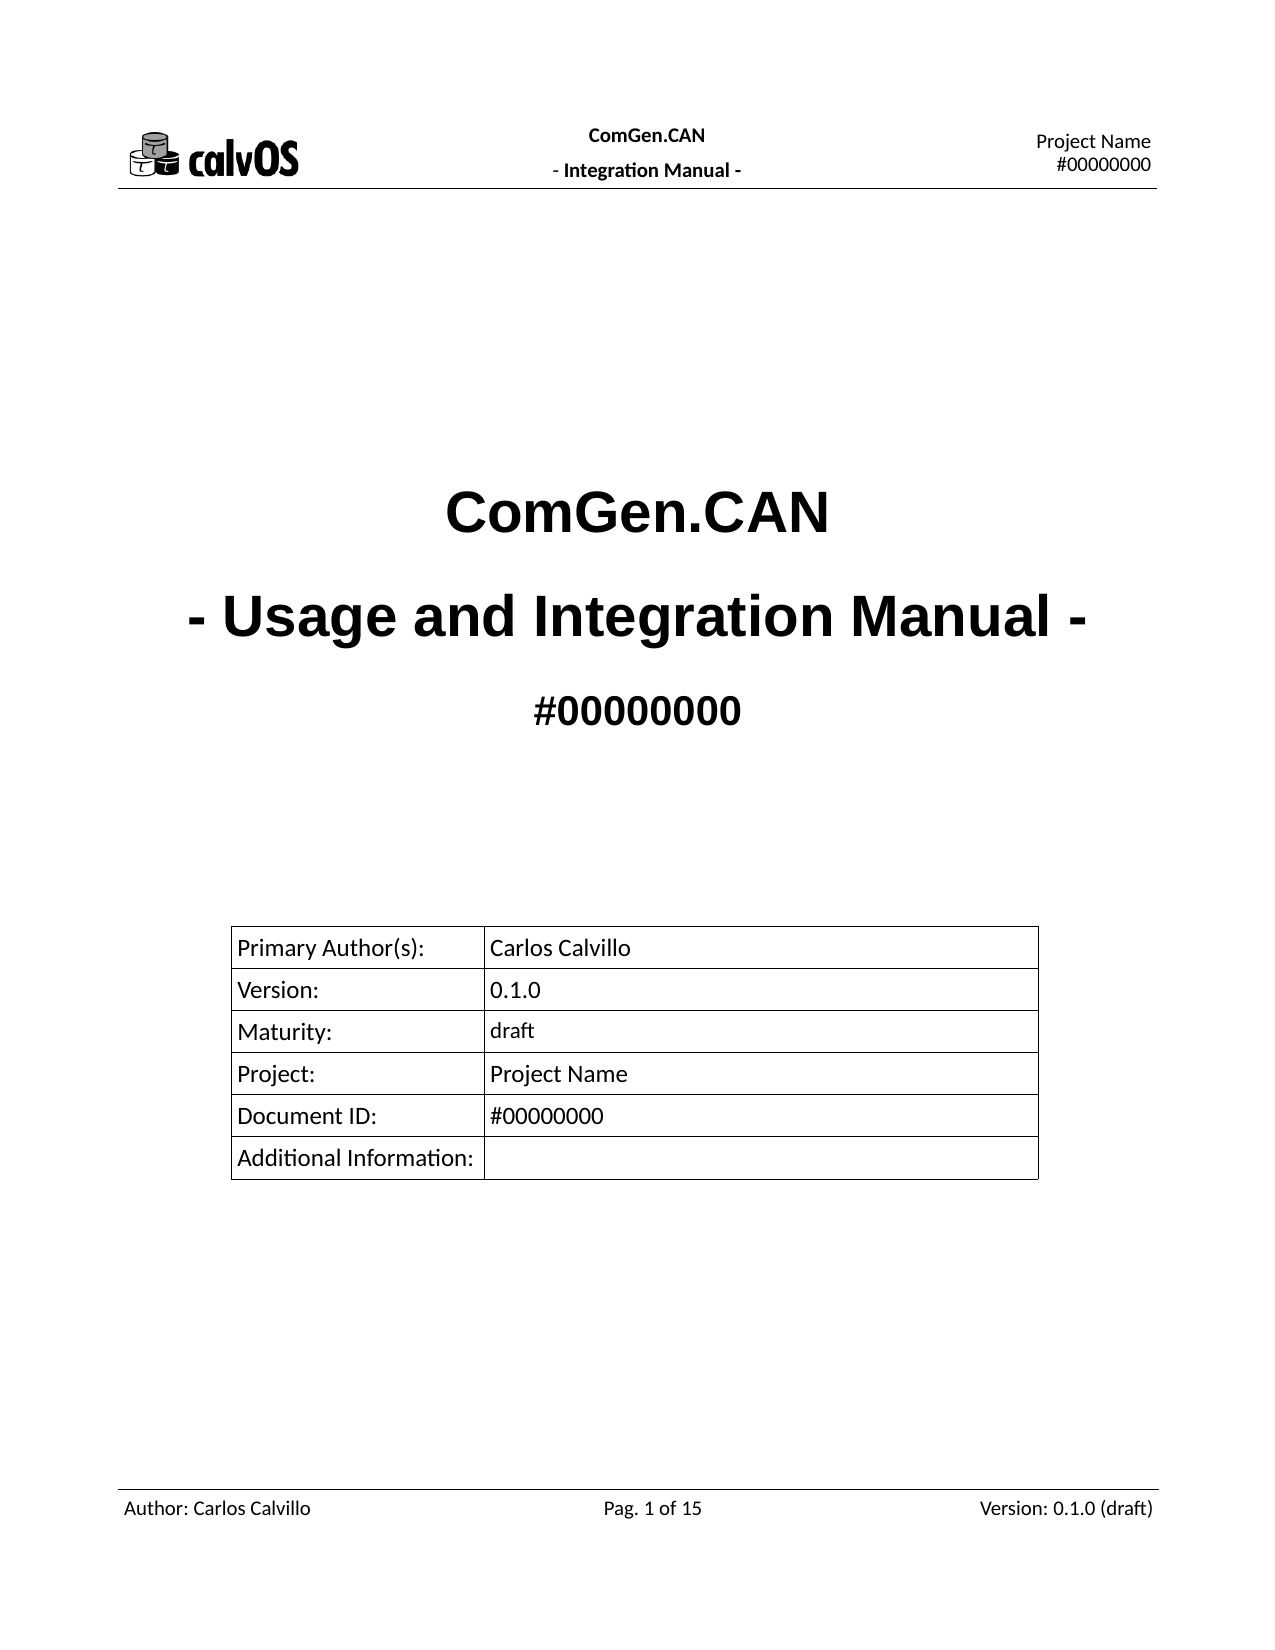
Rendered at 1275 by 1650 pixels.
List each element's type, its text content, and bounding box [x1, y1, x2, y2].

table_cell 0.1.0 [485, 969, 1038, 1010]
table_cell Project Name [485, 1053, 1038, 1094]
table_header Carlos Calvillo [485, 927, 1038, 968]
table_cell draft [485, 1011, 1038, 1052]
table_cell Document ID: [232, 1095, 484, 1136]
title - Usage and Integration Manual - [118, 582, 1157, 649]
title #00000000 [118, 686, 1157, 734]
table_cell Version: [232, 969, 484, 1010]
table_cell #00000000 [485, 1095, 1038, 1136]
table_cell [485, 1137, 1038, 1178]
table_header Primary Author(s): [232, 927, 484, 968]
title ComGen.CAN [118, 477, 1157, 544]
table_cell Additional Information: [232, 1137, 484, 1178]
table_cell Project: [232, 1053, 484, 1094]
picture [129, 132, 299, 177]
table_cell Maturity: [232, 1011, 484, 1052]
